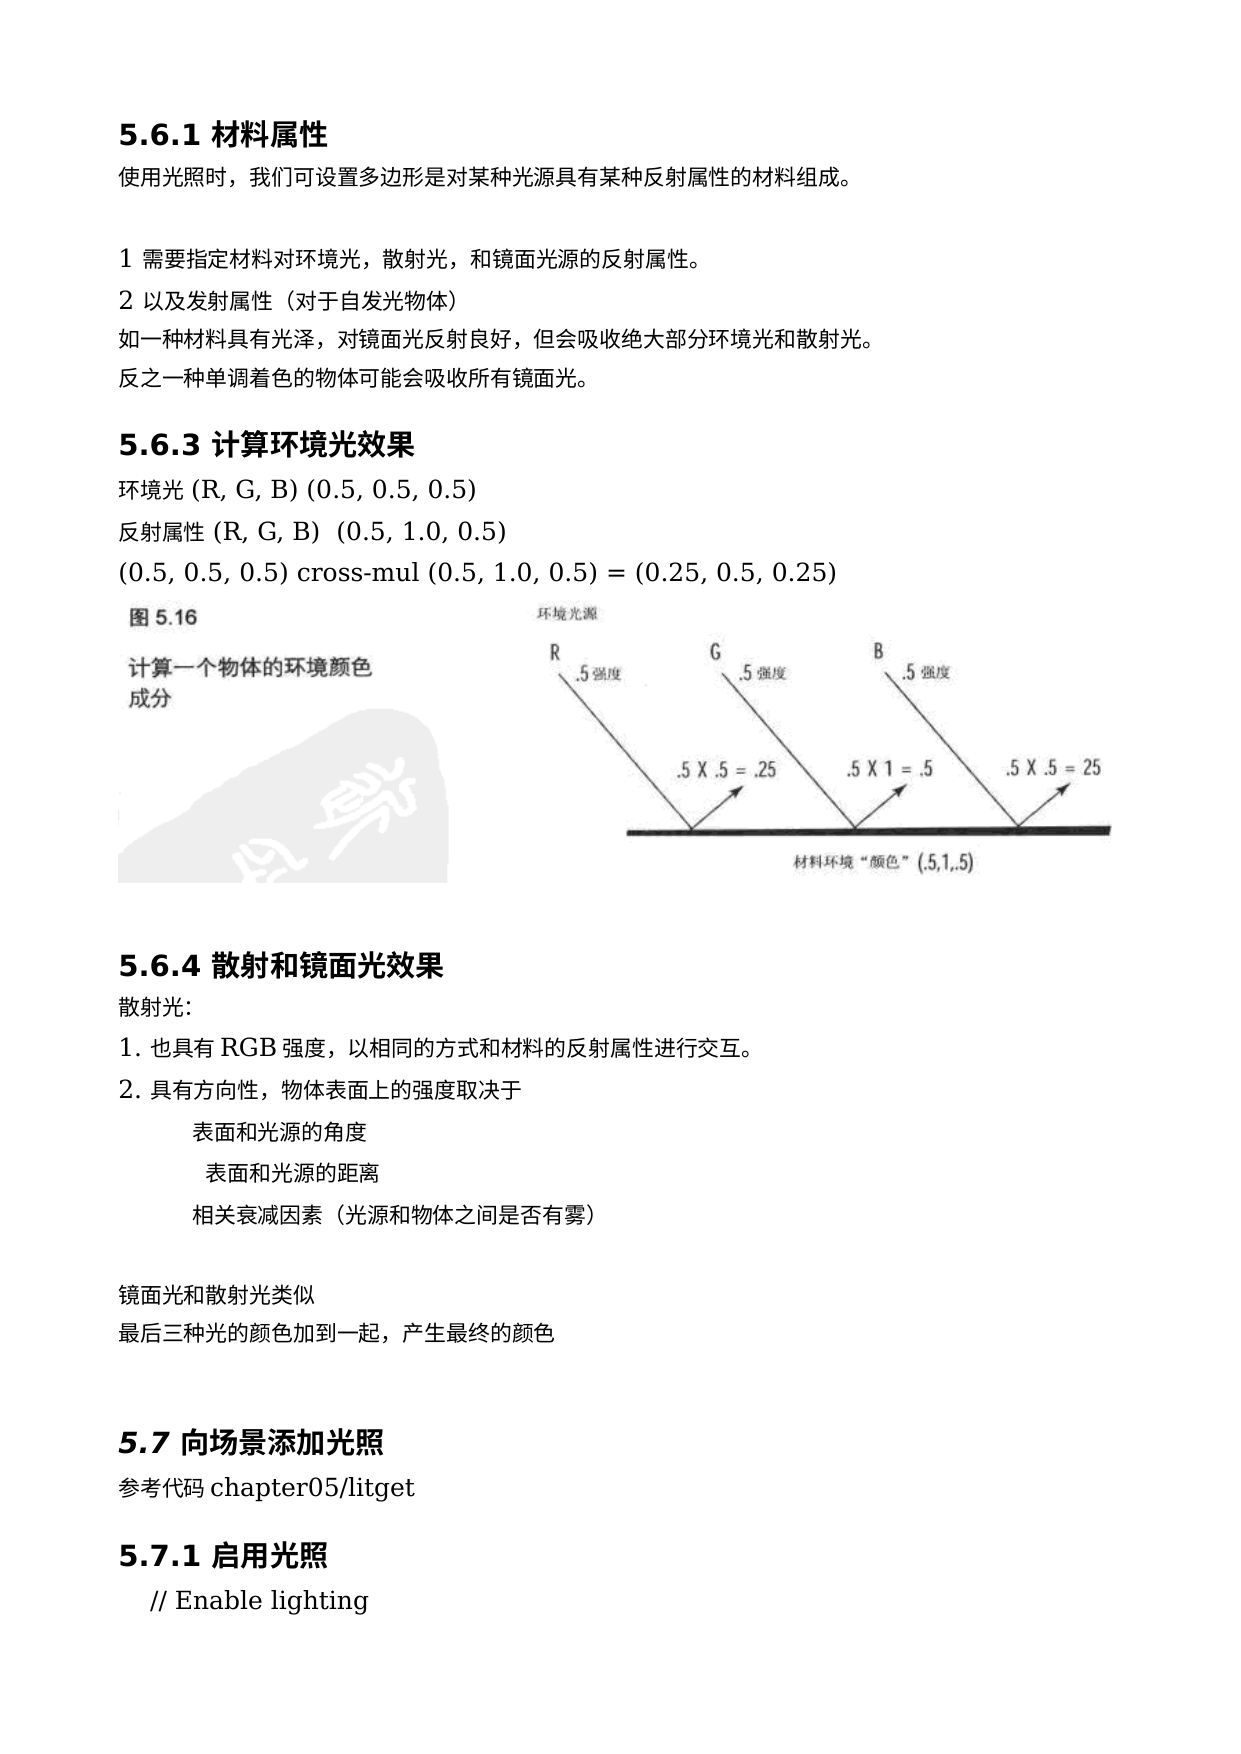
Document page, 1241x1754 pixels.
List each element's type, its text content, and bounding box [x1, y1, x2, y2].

subtitle 5.6.1 材料属性 [118, 118, 1122, 152]
subtitle 5.7.1 启用光照 [118, 1539, 1122, 1573]
text 反射属性 (R, G, B) (0.5, 1.0, 0.5) [118, 517, 1122, 546]
text // Enable lighting [118, 1586, 1122, 1615]
text 镜面光和散射光类似 [118, 1283, 1122, 1309]
text 1. 也具有RGB强度，以相同的方式和材料的反射属性进行交互。 [118, 1033, 1122, 1063]
subtitle 5.6.3 计算环境光效果 [118, 429, 1122, 463]
text 使用光照时，我们可设置多边形是对某种光源具有某种反射属性的材料组成。 [118, 164, 1122, 190]
subtitle 5.6.4 散射和镜面光效果 [118, 949, 1122, 983]
text 2 以及发射属性（对于自发光物体） [118, 286, 1122, 315]
text 1 需要指定材料对环境光，散射光，和镜面光源的反射属性。 [118, 244, 1122, 273]
picture [118, 600, 1123, 883]
text (0.5, 0.5, 0.5) cross-mul (0.5, 1.0, 0.5) = (0.25, 0.5, 0.25) [118, 558, 1122, 588]
text 环境光 (R, G, B) (0.5, 0.5, 0.5) [118, 475, 1122, 504]
subtitle 5.7 向场景添加光照 [118, 1426, 1122, 1460]
text 散射光： [118, 996, 1122, 1021]
text 最后三种光的颜色加到一起，产生最终的颜色 [118, 1322, 1122, 1347]
text 如一种材料具有光泽，对镜面光反射良好，但会吸收绝大部分环境光和散射光。 [118, 328, 1122, 353]
text 表面和光源的距离 [118, 1158, 1122, 1188]
text 2. 具有方向性，物体表面上的强度取决于 [118, 1075, 1122, 1104]
text 相关衰减因素（光源和物体之间是否有雾） [118, 1200, 1122, 1229]
text 参考代码chapter05/litget [118, 1473, 1122, 1502]
text 反之一种单调着色的物体可能会吸收所有镜面光。 [118, 366, 1122, 391]
text 表面和光源的角度 [118, 1117, 1122, 1146]
